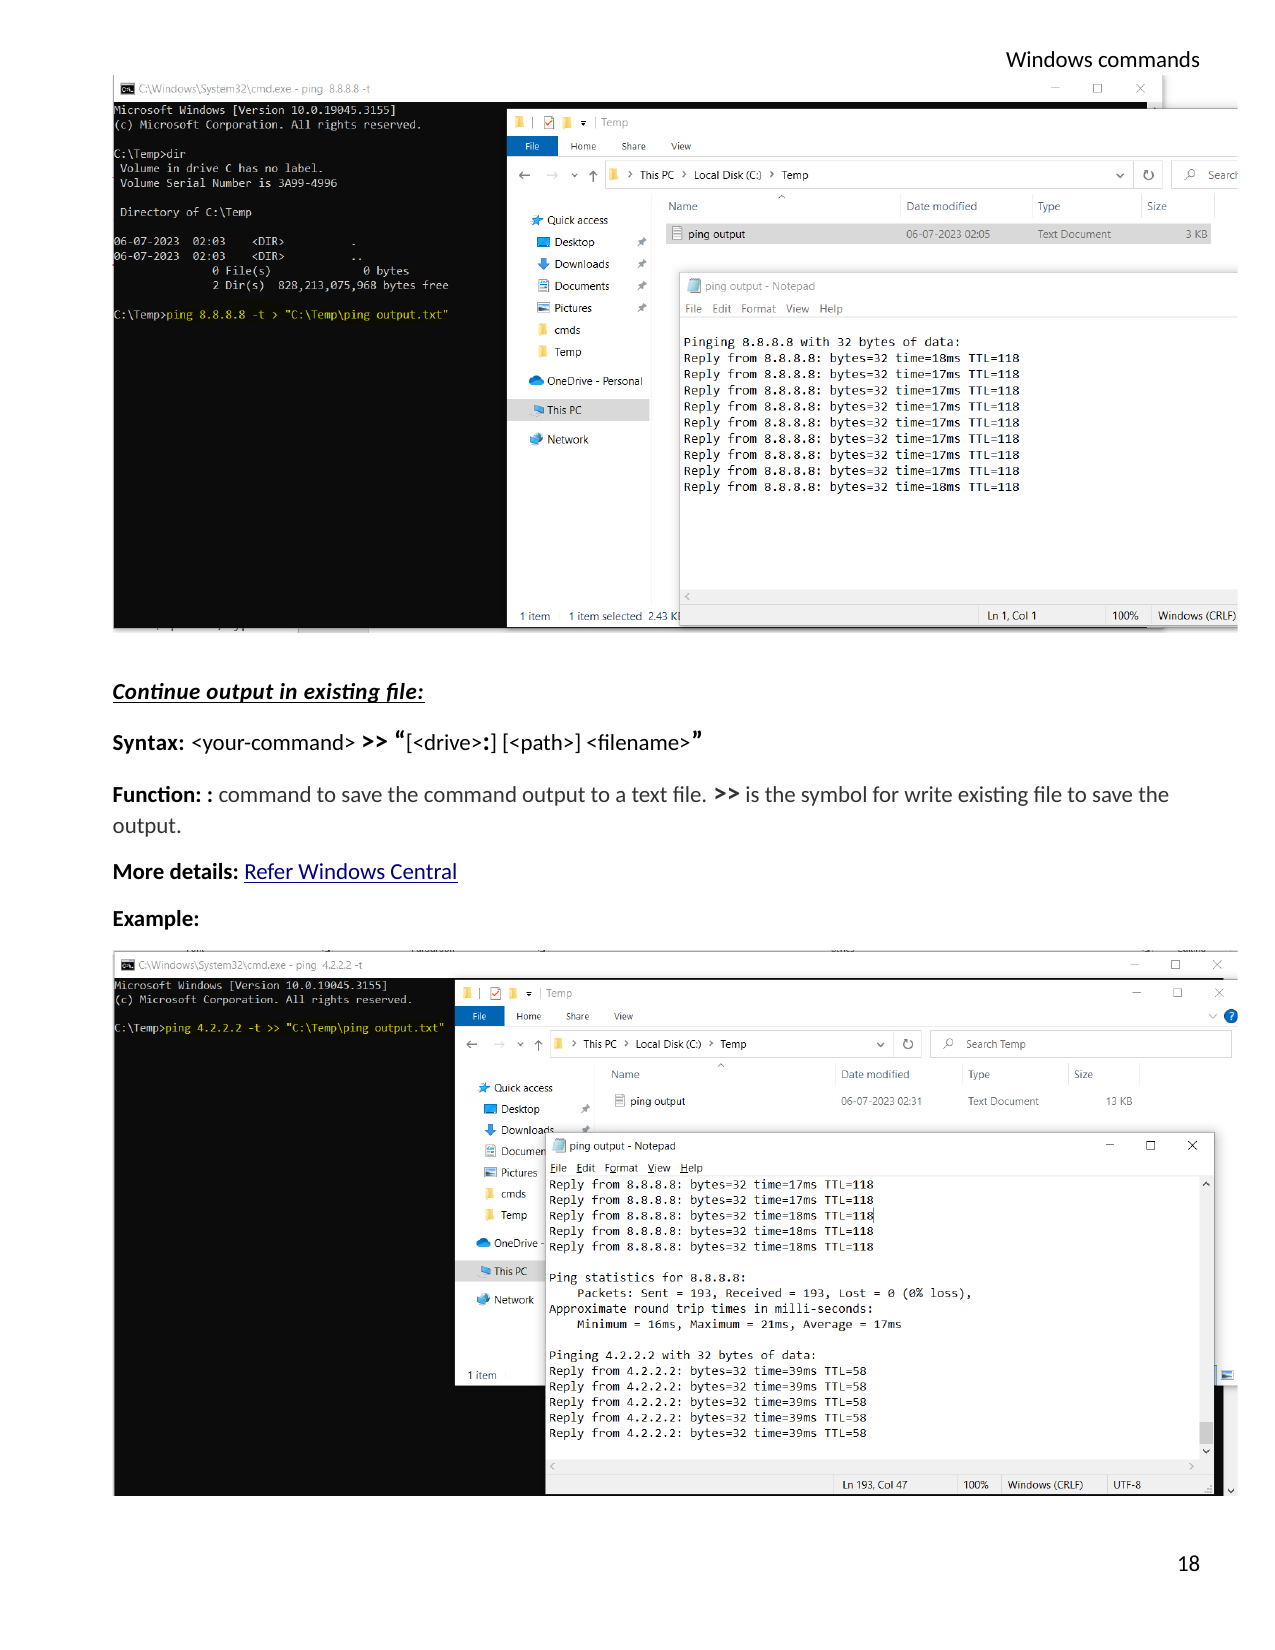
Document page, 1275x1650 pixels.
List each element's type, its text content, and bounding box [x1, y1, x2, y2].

text Syntax: <your-command> >> “[<drive>:] [<path>] <filename>” [75, 724, 1200, 757]
text Example: [75, 904, 1200, 932]
text More details: Refer Windows Central [75, 857, 1200, 885]
text Continue output in existing file: [75, 677, 1200, 705]
text Function: : command to save the command output to a text file. >> is the symbol for write existing file to save the output. [112, 776, 1200, 839]
